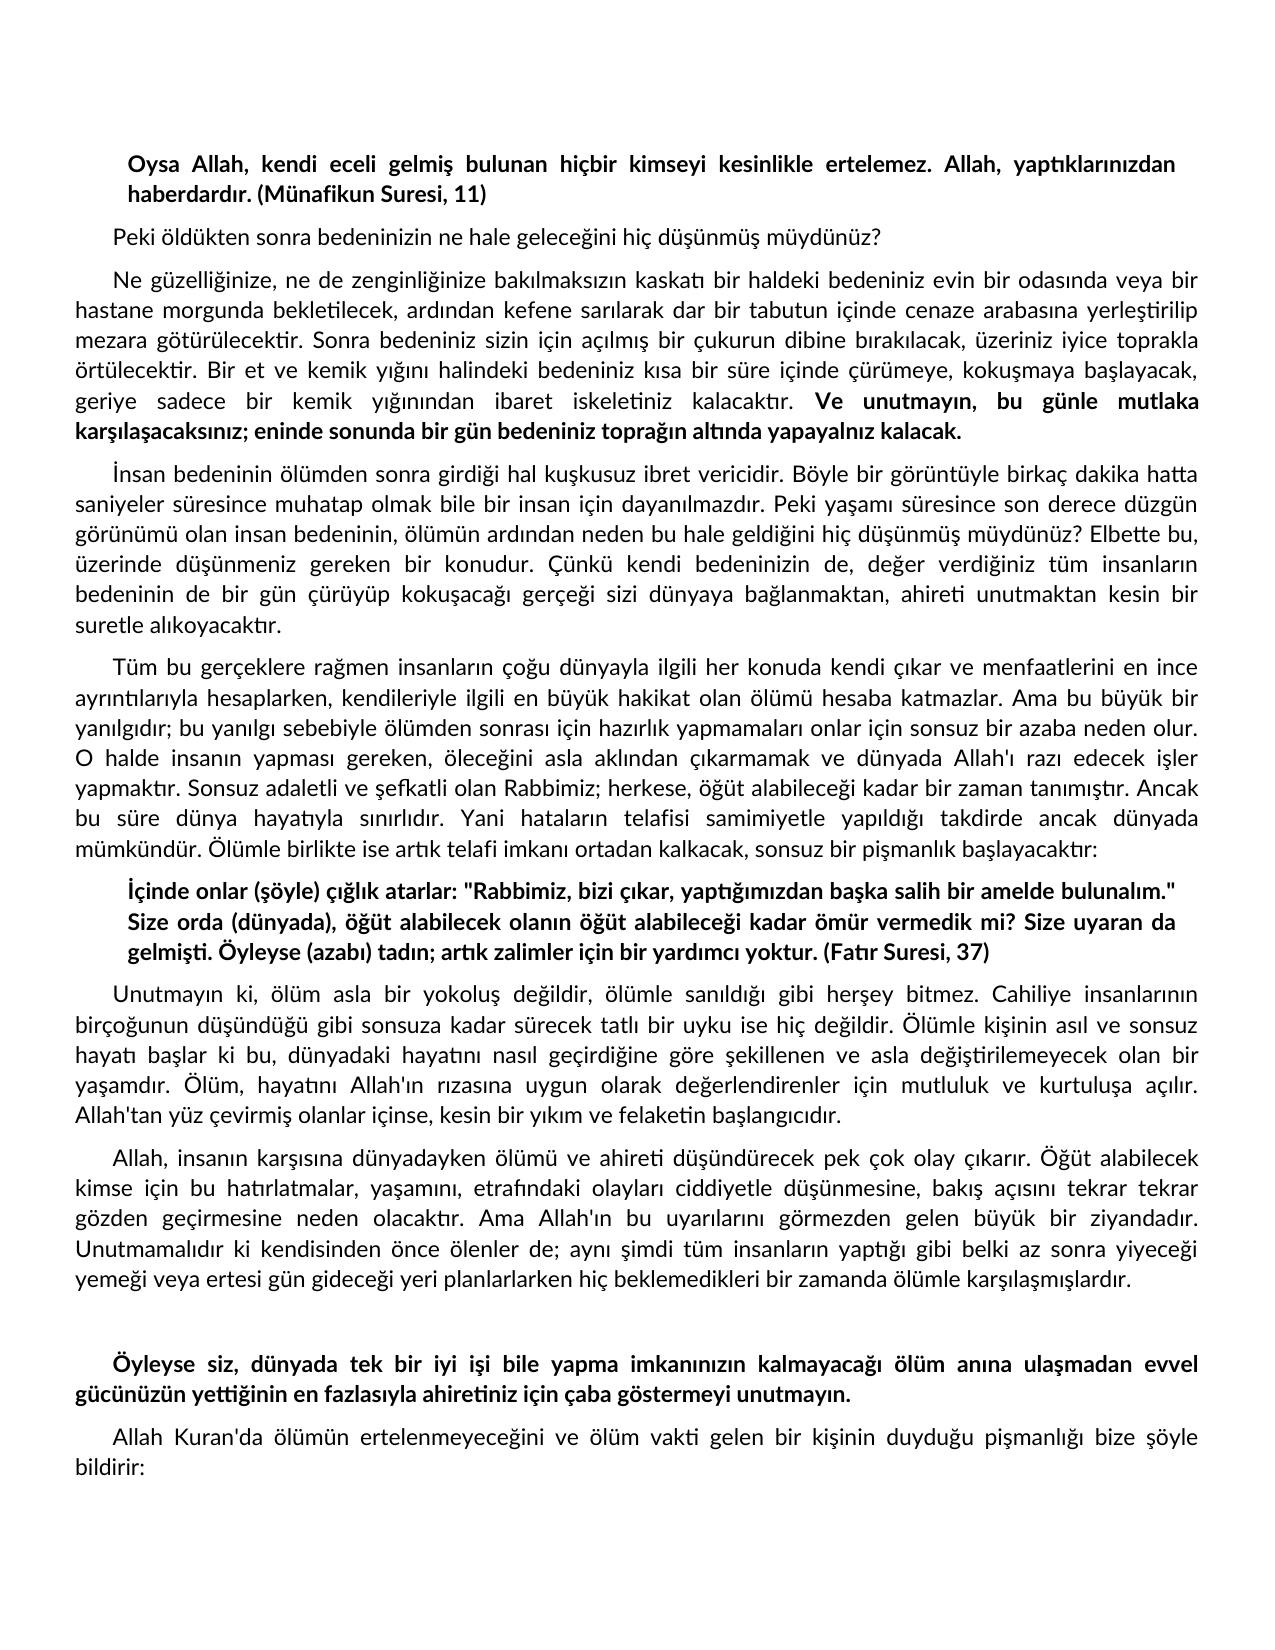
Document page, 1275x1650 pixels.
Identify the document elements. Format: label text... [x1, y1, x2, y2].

text İnsan bedeninin ölümden sonra girdiği hal kuşkusuz ibret vericidir. Böyle bir görüntüyle birkaç dakika hatta saniyeler süresince muhatap olmak bile bir insan için dayanılmazdır. Peki yaşamı süresince son derece düzgün görünümü olan insan bedeninin, ölümün ardından neden bu hale geldiğini hiç düşünmüş müydünüz? Elbette bu, üzerinde düşünmeniz gereken bir konudur. Çünkü kendi bedeninizin de, değer verdiğiniz tüm insanların bedeninin de bir gün çürüyüp kokuşacağı gerçeği sizi dünyaya bağlanmaktan, ahireti unutmaktan kesin bir suretle alıkoyacaktır. [75, 459, 1200, 638]
text Allah Kuran'da ölümün ertelenmeyeceğini ve ölüm vakti gelen bir kişinin duyduğu pişmanlığı bize şöyle bildirir: [75, 1423, 1200, 1481]
text Tüm bu gerçeklere rağmen insanların çoğu dünyayla ilgili her konuda kendi çıkar ve menfaatlerini en ince ayrıntılarıyla hesaplarken, kendileriyle ilgili en büyük hakikat olan ölümü hesaba katmazlar. Ama bu büyük bir yanılgıdır; bu yanılgı sebebiyle ölümden sonrası için hazırlık yapmamaları onlar için sonsuz bir azaba neden olur. O halde insanın yapması gereken, öleceğini asla aklından çıkarmamak ve dünyada Allah'ı razı edecek işler yapmaktır. Sonsuz adaletli ve şefkatli olan Rabbimiz; herkese, öğüt alabileceği kadar bir zaman tanımıştır. Ancak bu süre dünya hayatıyla sınırlıdır. Yani hataların telafisi samimiyetle yapıldığı takdirde ancak dünyada mümkündür. Ölümle birlikte ise artık telafi imkanı ortadan kalkacak, sonsuz bir pişmanlık başlayacaktır: [75, 653, 1200, 862]
text Unutmayın ki, ölüm asla bir yokoluş değildir, ölümle sanıldığı gibi herşey bitmez. Cahiliye insanlarının birçoğunun düşündüğü gibi sonsuza kadar sürecek tatlı bir uyku ise hiç değildir. Ölümle kişinin asıl ve sonsuz hayatı başlar ki bu, dünyadaki hayatını nasıl geçirdiğine göre şekillenen ve asla değiştirilemeyecek olan bir yaşamdır. Ölüm, hayatını Allah'ın rızasına uygun olarak değerlendirenler için mutluluk ve kurtuluşa açılır. Allah'tan yüz çevirmiş olanlar içinse, kesin bir yıkım ve felaketin başlangıcıdır. [75, 980, 1200, 1128]
text Allah, insanın karşısına dünyadayken ölümü ve ahireti düşündürecek pek çok olay çıkarır. Öğüt alabilecek kimse için bu hatırlatmalar, yaşamını, etrafındaki olayları ciddiyetle düşünmesine, bakış açısını tekrar tekrar gözden geçirmesine neden olacaktır. Ama Allah'ın bu uyarılarını görmezden gelen büyük bir ziyandadır. Unutmamalıdır ki kendisinden önce ölenler de; aynı şimdi tüm insanların yaptığı gibi belki az sonra yiyeceği yemeği veya ertesi gün gideceği yeri planlarlarken hiç beklemedikleri bir zamanda ölümle karşılaşmışlardır. [75, 1144, 1200, 1292]
text Peki öldükten sonra bedeninizin ne hale geleceğini hiç düşünmüş müydünüz? [75, 223, 1200, 250]
text Ne güzelliğinize, ne de zenginliğinize bakılmaksızın kaskatı bir haldeki bedeniniz evin bir odasında veya bir hastane morgunda bekletilecek, ardından kefene sarılarak dar bir tabutun içinde cenaze arabasına yerleştirilip mezara götürülecektir. Sonra bedeniniz sizin için açılmış bir çukurun dibine bırakılacak, üzeriniz iyice toprakla örtülecektir. Bir et ve kemik yığını halindeki bedeniniz kısa bir süre içinde çürümeye, kokuşmaya başlayacak, geriye sadece bir kemik yığınından ibaret iskeletiniz kalacaktır. Ve unutmayın, bu günle mutlaka karşılaşacaksınız; eninde sonunda bir gün bedeniniz toprağın altında yapayalnız kalacak. [75, 266, 1200, 444]
text Oysa Allah, kendi eceli gelmiş bulunan hiçbir kimseyi kesinlikle ertelemez. Allah, yaptıklarınızdan haberdardır. (Münafikun Suresi, 11) [127, 150, 1177, 208]
text İçinde onlar (şöyle) çığlık atarlar: "Rabbimiz, bizi çıkar, yaptığımızdan başka salih bir amelde bulunalım." Size orda (dünyada), öğüt alabilecek olanın öğüt alabileceği kadar ömür vermedik mi? Size uyaran da gelmişti. Öyleyse (azabı) tadın; artık zalimler için bir yardımcı yoktur. (Fatır Suresi, 37) [127, 877, 1177, 965]
text Öyleyse siz, dünyada tek bir iyi işi bile yapma imkanınızın kalmayacağı ölüm anına ulaşmadan evvel gücünüzün yettiğinin en fazlasıyla ahiretiniz için çaba göstermeyi unutmayın. [75, 1350, 1200, 1408]
